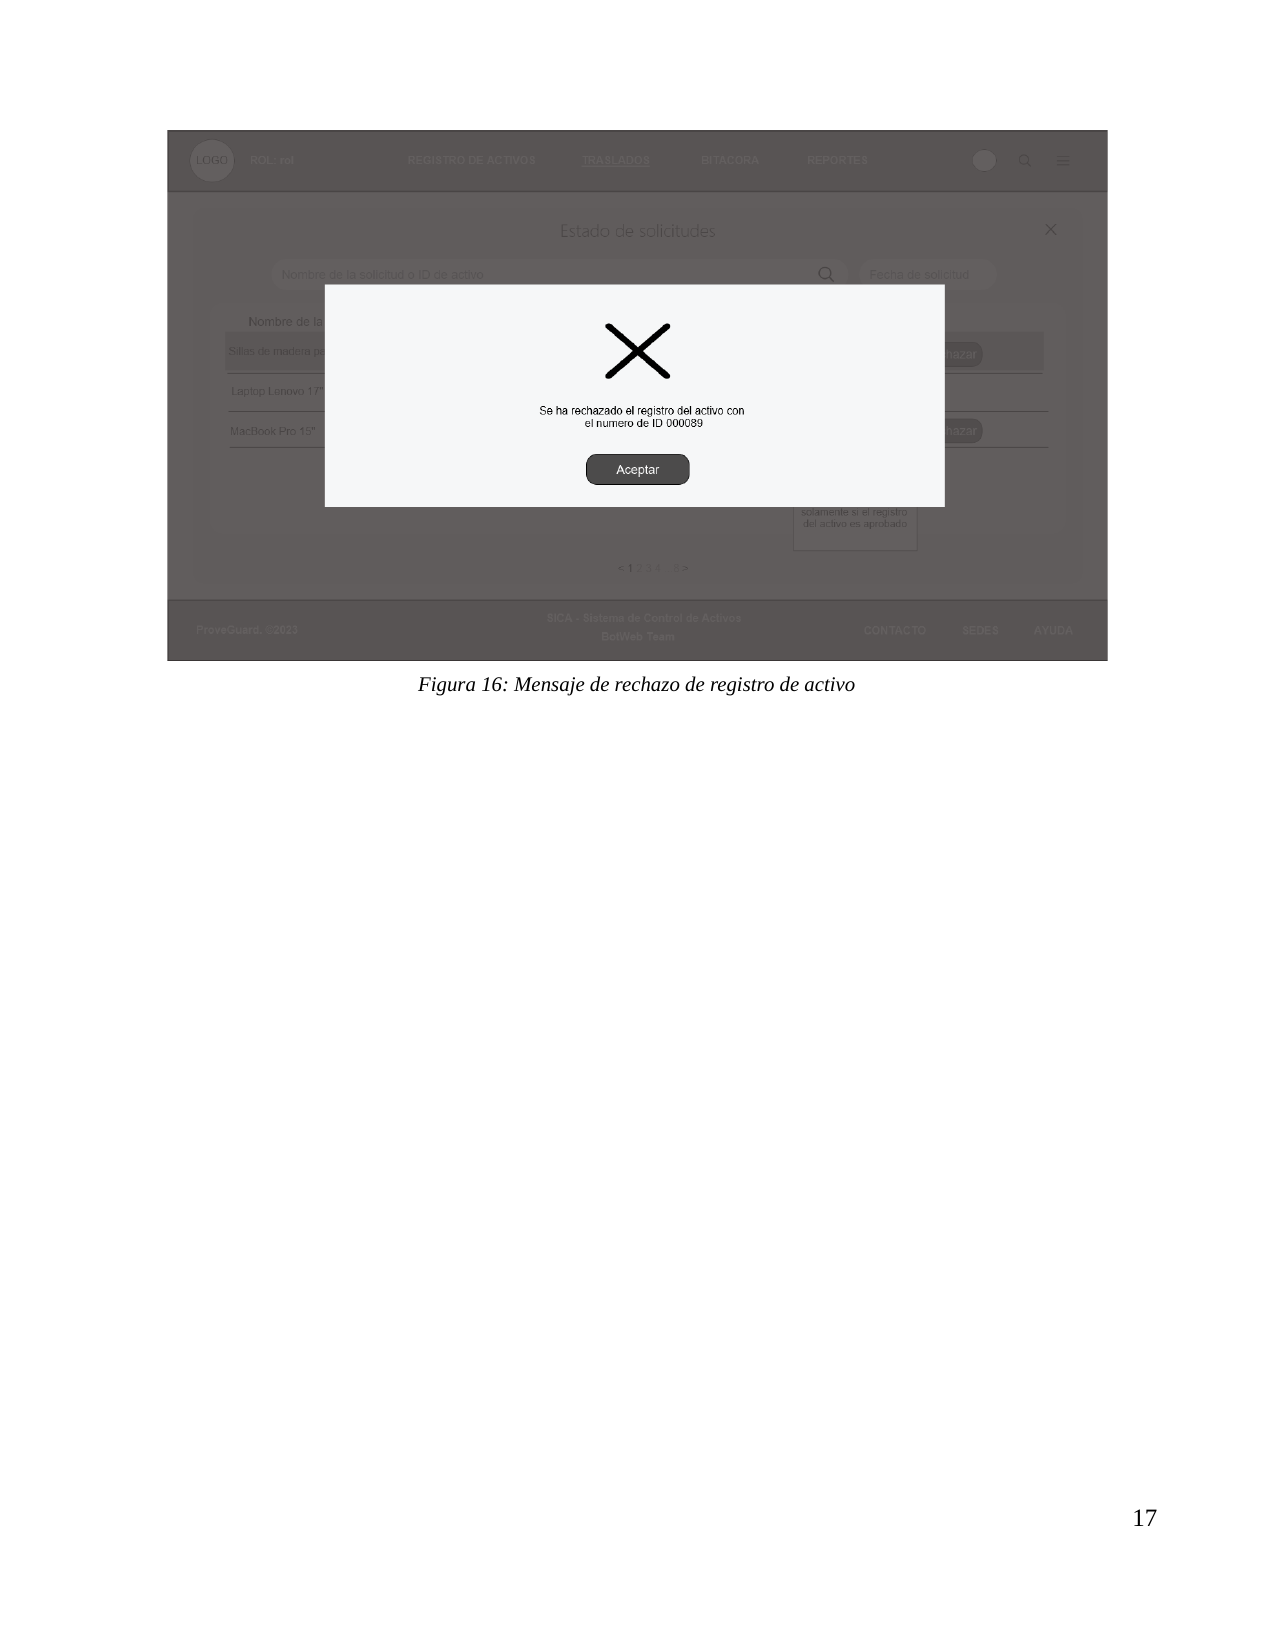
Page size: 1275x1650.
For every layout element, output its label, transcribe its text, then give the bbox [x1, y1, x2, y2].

text Figura 16: Mensaje de rechazo de registro de activo [167, 661, 1108, 696]
picture [167, 130, 1108, 661]
